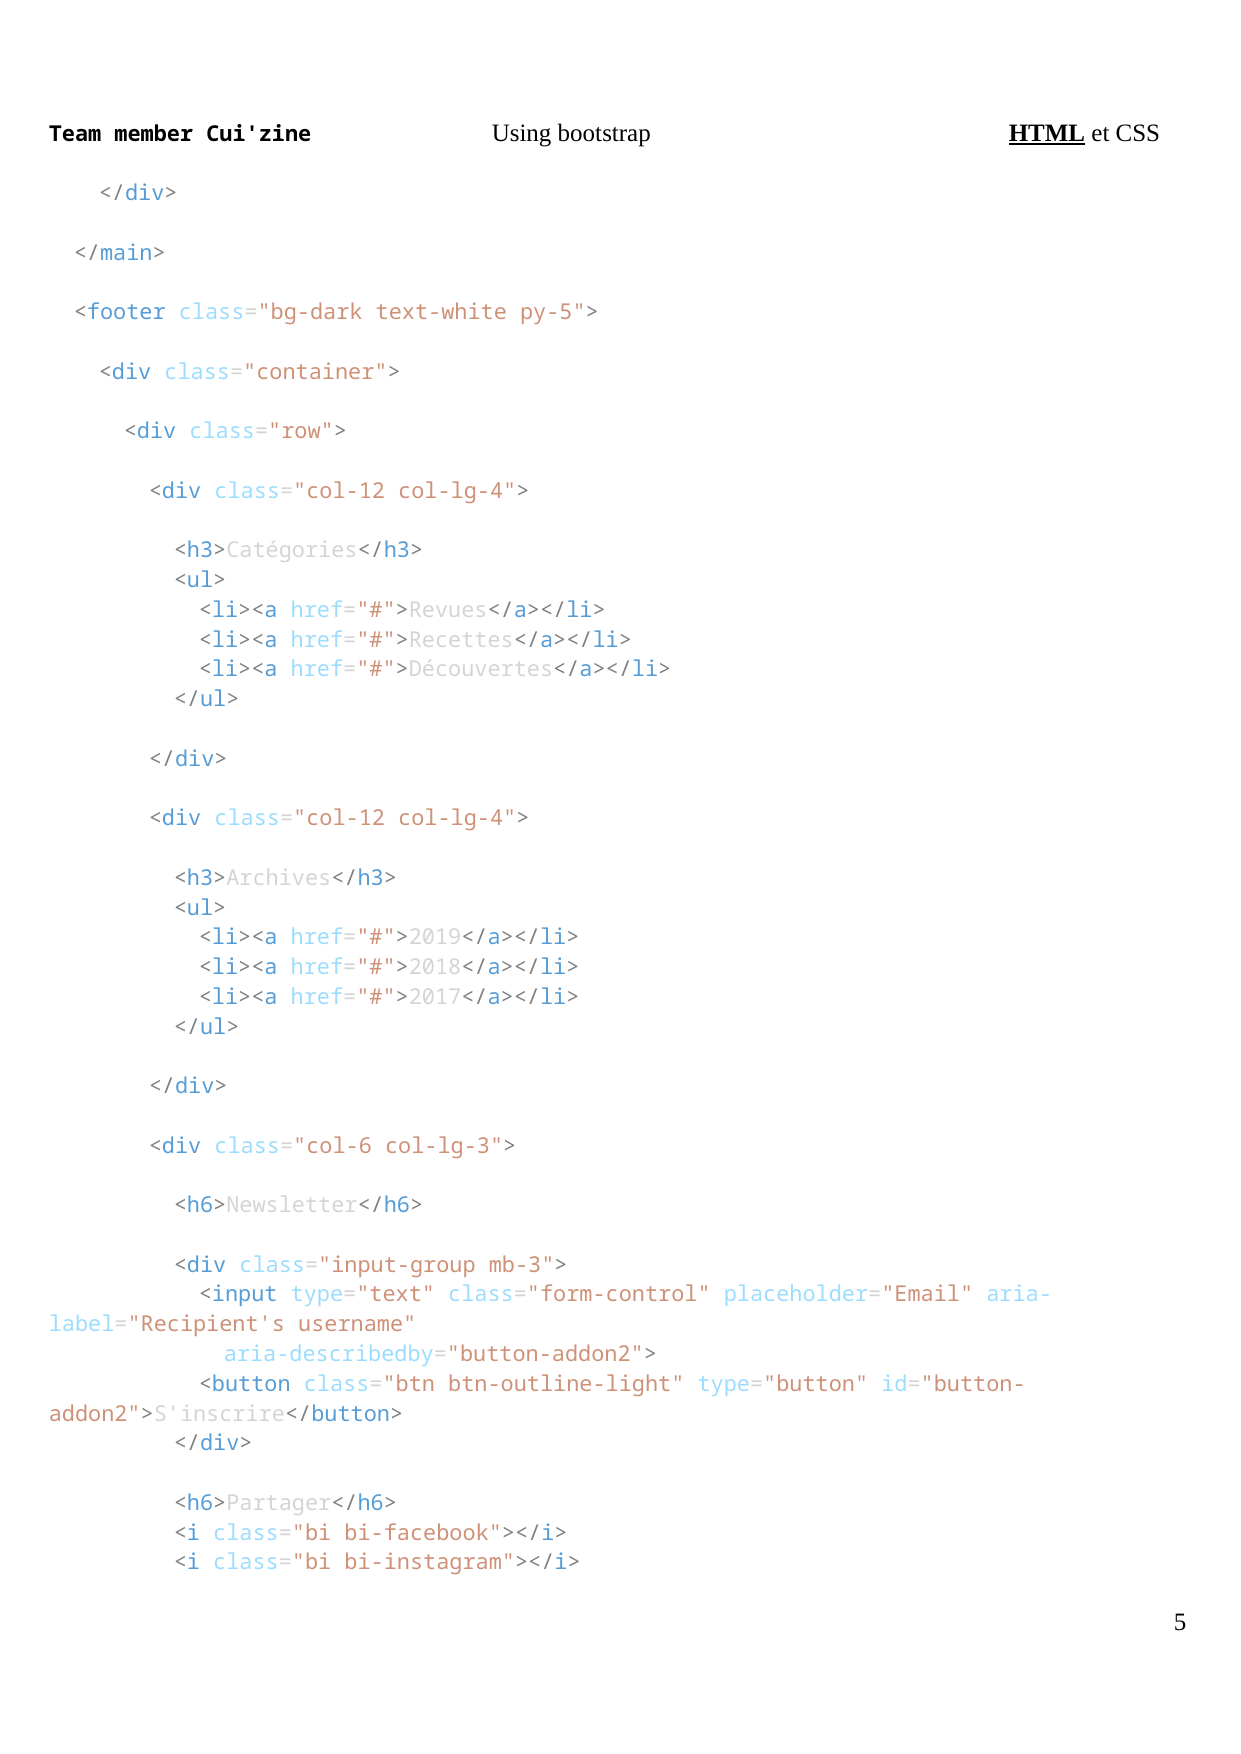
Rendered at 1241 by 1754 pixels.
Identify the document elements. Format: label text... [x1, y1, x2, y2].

text <h6>Partager</h6> [48, 1487, 1186, 1517]
text <input type="text" class="form-control" placeholder="Email" aria-label="Recipient's username" [48, 1278, 1186, 1338]
text <li><a href="#">Découvertes</a></li> [48, 653, 1186, 683]
text </div> [48, 1070, 1186, 1100]
text <li><a href="#">2019</a></li> [48, 921, 1186, 951]
text <i class="bi bi-instagram"></i> [48, 1546, 1186, 1576]
text <li><a href="#">2018</a></li> [48, 951, 1186, 981]
text <div class="container"> [48, 356, 1186, 386]
text <div class="row"> [48, 415, 1186, 445]
text <h3>Catégories</h3> [48, 534, 1186, 564]
text </div> [48, 743, 1186, 772]
text <li><a href="#">Recettes</a></li> [48, 624, 1186, 653]
text </ul> [48, 683, 1186, 713]
text <div class="col-12 col-lg-4"> [48, 802, 1186, 832]
text <h3>Archives</h3> [48, 862, 1186, 891]
text <div class="input-group mb-3"> [48, 1248, 1186, 1278]
text <div class="col-12 col-lg-4"> [48, 475, 1186, 504]
text <button class="btn btn-outline-light" type="button" id="button-addon2">S'inscrire</button> [48, 1368, 1186, 1427]
text <li><a href="#">Revues</a></li> [48, 594, 1186, 624]
text <li><a href="#">2017</a></li> [48, 981, 1186, 1011]
text </main> [48, 237, 1186, 267]
text </div> [48, 177, 1186, 207]
text <ul> [48, 891, 1186, 921]
text aria-describedby="button-addon2"> [48, 1338, 1186, 1368]
text <footer class="bg-dark text-white py-5"> [48, 296, 1186, 326]
text <ul> [48, 564, 1186, 594]
text <h6>Newsletter</h6> [48, 1189, 1186, 1219]
text <div class="col-6 col-lg-3"> [48, 1129, 1186, 1159]
text </div> [48, 1427, 1186, 1457]
text </ul> [48, 1011, 1186, 1040]
text <i class="bi bi-facebook"></i> [48, 1517, 1186, 1546]
